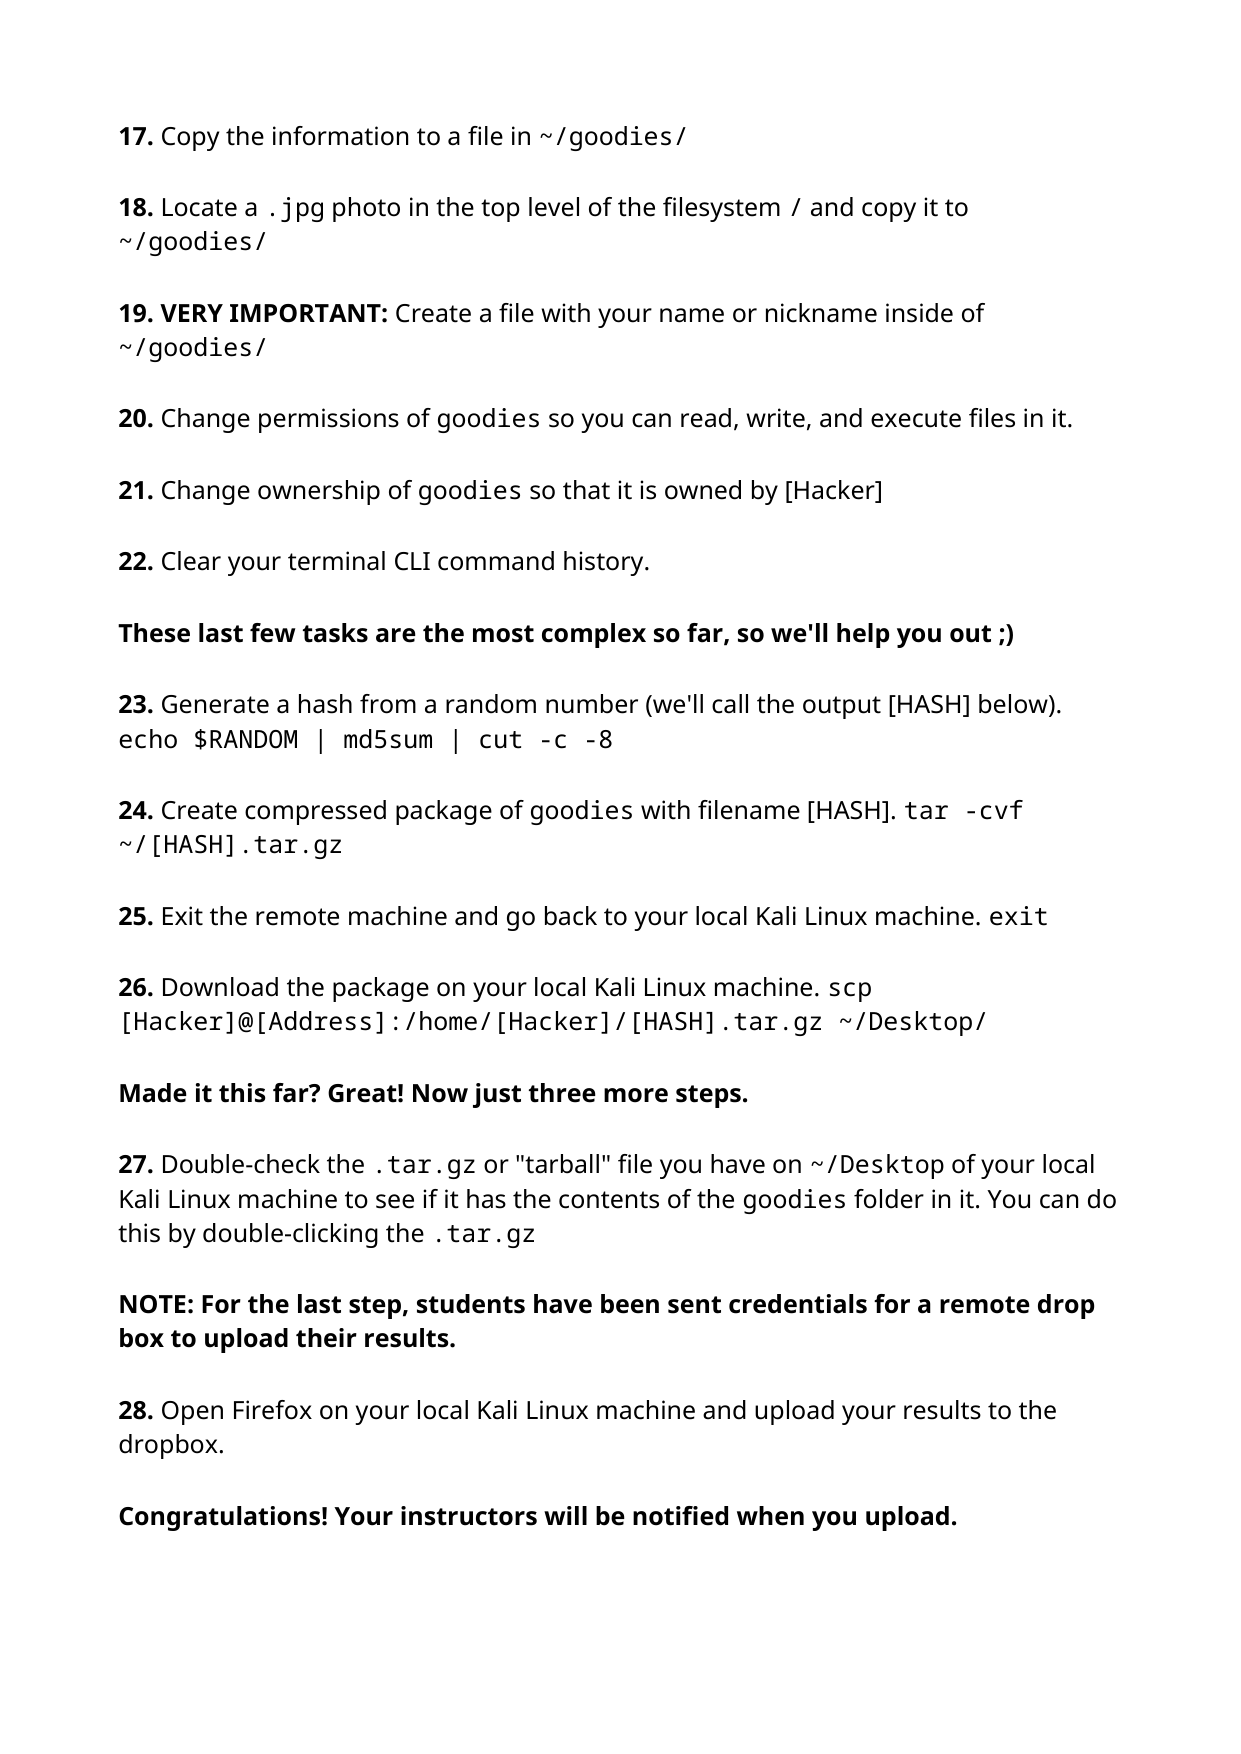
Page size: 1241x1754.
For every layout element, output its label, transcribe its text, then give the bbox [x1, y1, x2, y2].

text 20. Change permissions of goodies so you can read, write, and execute files in it. [118, 401, 1122, 435]
text 27. Double-check the .tar.gz or "tarball" file you have on ~/Desktop of your local Kali Linux machine to see if it has the contents of the goodies folder in it. You can do this by double-clicking the .tar.gz [118, 1147, 1122, 1249]
text 17. Copy the information to a file in ~/goodies/ [118, 118, 1122, 152]
text 18. Locate a .jpg photo in the top level of the filesystem / and copy it to ~/goodies/ [118, 190, 1122, 258]
text 24. Create compressed package of goodies with filename [HASH]. tar -cvf ~/[HASH].tar.gz [118, 793, 1122, 861]
text 21. Change ownership of goodies so that it is owned by [Hacker] [118, 472, 1122, 507]
text These last few tasks are the most complex so far, so we'll help you out ;) [118, 616, 1122, 650]
text 19. VERY IMPORTANT: Create a file with your name or nickname inside of ~/goodies/ [118, 295, 1122, 363]
text Made it this far? Great! Now just three more steps. [118, 1076, 1122, 1110]
text 23. Generate a hash from a random number (we'll call the output [HASH] below). echo $RANDOM | md5sum | cut -c -8 [118, 687, 1122, 755]
text NOTE: For the last step, students have been sent credentials for a remote drop box to upload their results. [118, 1287, 1122, 1355]
text 26. Download the package on your local Kali Linux machine. scp [Hacker]@[Address]:/home/[Hacker]/[HASH].tar.gz ~/Desktop/ [118, 970, 1122, 1038]
text 22. Clear your terminal CLI command history. [118, 544, 1122, 578]
text 25. Exit the remote machine and go back to your local Kali Linux machine. exit [118, 898, 1122, 932]
text 28. Open Firefox on your local Kali Linux machine and upload your results to the dropbox. [118, 1392, 1122, 1461]
text Congratulations! Your instructors will be notified when you upload. [118, 1498, 1122, 1532]
